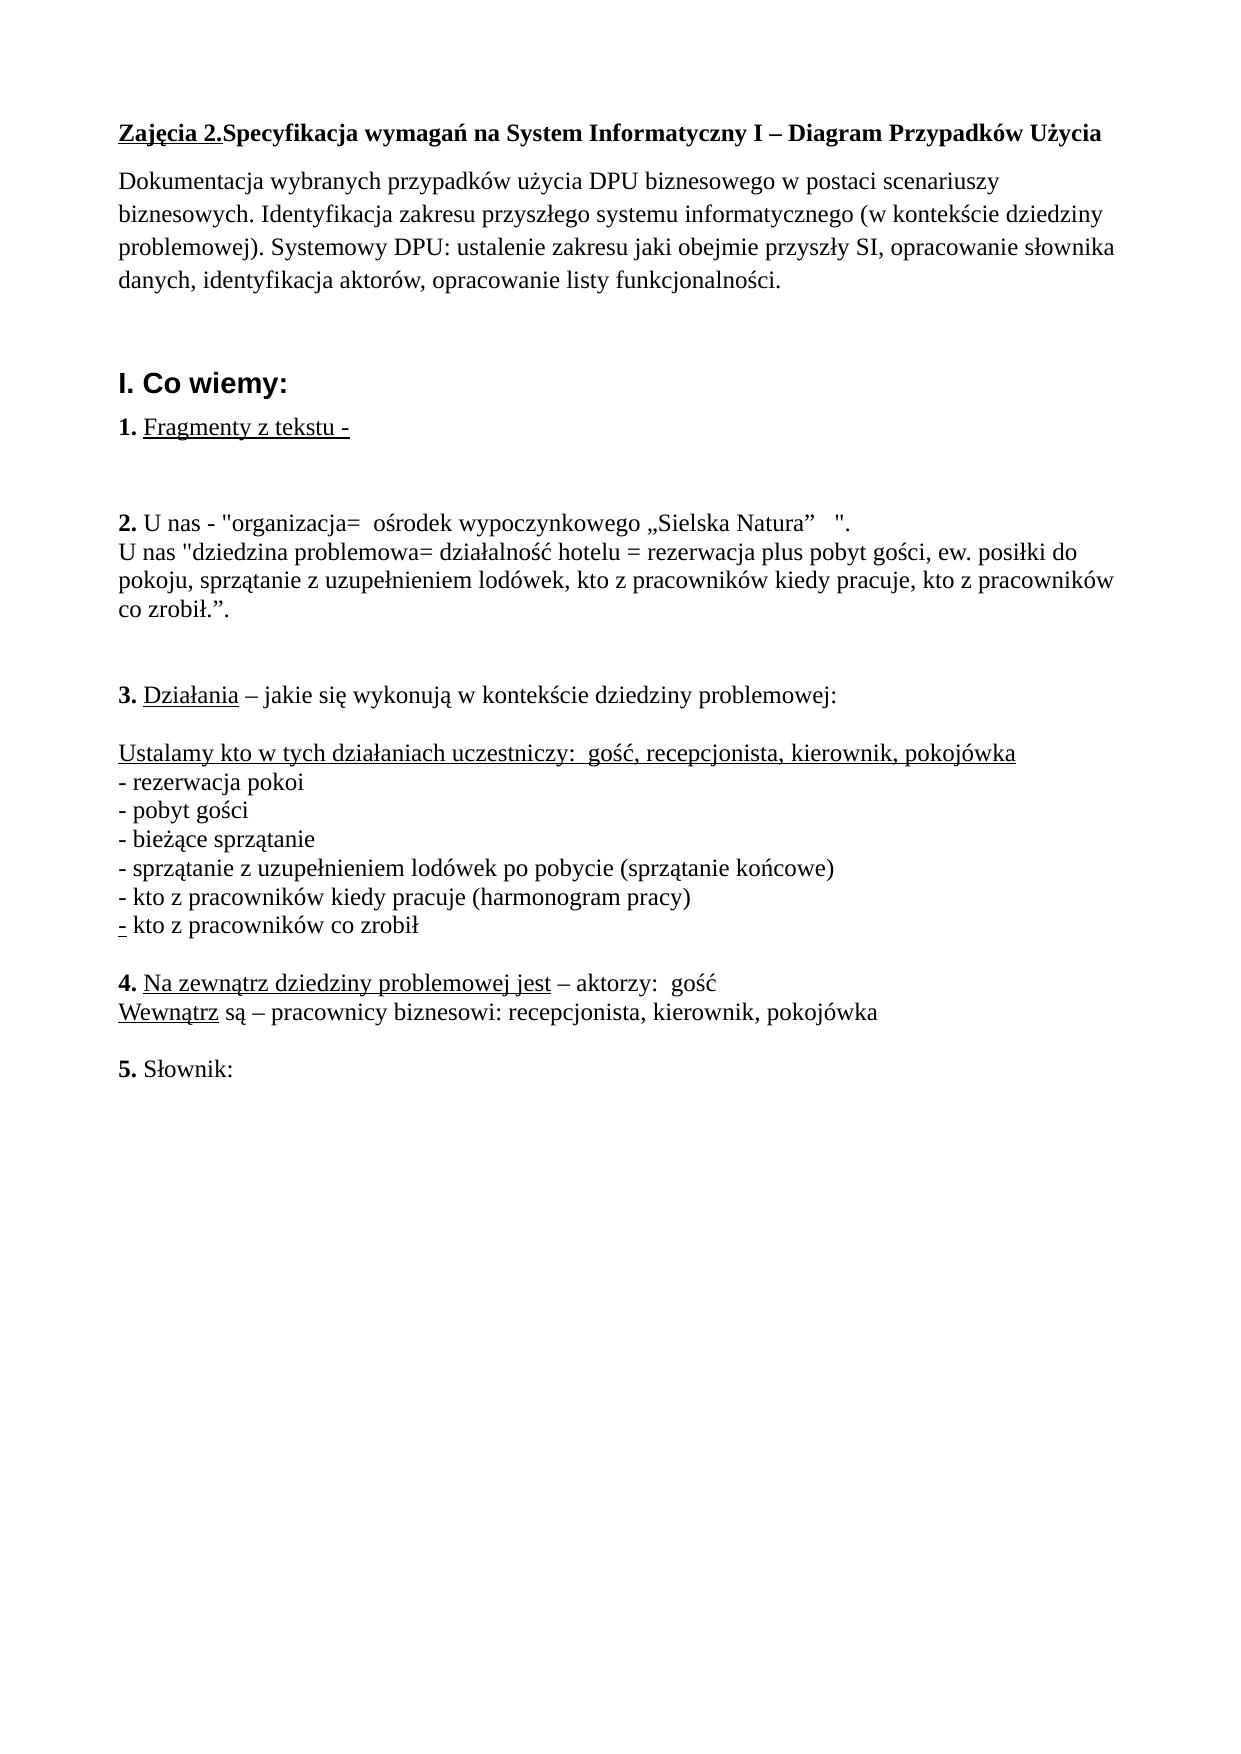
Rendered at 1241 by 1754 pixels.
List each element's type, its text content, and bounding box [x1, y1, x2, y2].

text - bieżące sprzątanie [118, 824, 1122, 853]
text 5. Słownik: [118, 1054, 1122, 1087]
text Dokumentacja wybranych przypadków użycia DPU biznesowego w postaci scenariuszy biznesowych. Identyfikacja zakresu przyszłego systemu informatycznego (w kontekście dziedziny problemowej). Systemowy DPU: ustalenie zakresu jaki obejmie przyszły SI, opracowanie słownika danych, identyfikacja aktorów, opracowanie listy funkcjonalności. [118, 166, 1122, 293]
text Wewnątrz są – pracownicy biznesowi: recepcjonista, kierownik, pokojówka [118, 997, 1122, 1026]
text Zajęcia 2.Specyfikacja wymagań na System Informatyczny I – Diagram Przypadków Użycia [118, 118, 1122, 147]
text Ustalamy kto w tych działaniach uczestniczy: gość, recepcjonista, kierownik, pokojówka [118, 738, 1122, 767]
text - kto z pracowników kiedy pracuje (harmonogram pracy) [118, 882, 1122, 911]
text - pobyt gości [118, 796, 1122, 824]
subtitle I. Co wiemy: [118, 366, 1122, 400]
text U nas "dziedzina problemowa= działalność hotelu = rezerwacja plus pobyt gości, ew. posiłki do pokoju, sprzątanie z uzupełnieniem lodówek, kto z pracowników kiedy pracuje, kto z pracowników co zrobił.”. [118, 537, 1122, 623]
text 2. U nas - "organizacja= ośrodek wypoczynkowego „Sielska Natura” ". [118, 508, 1122, 537]
text - sprzątanie z uzupełnieniem lodówek po pobycie (sprzątanie końcowe) [118, 853, 1122, 882]
text - rezerwacja pokoi [118, 767, 1122, 796]
text 4. Na zewnątrz dziedziny problemowej jest – aktorzy: gość [118, 968, 1122, 997]
text 3. Działania – jakie się wykonują w kontekście dziedziny problemowej: [118, 681, 1122, 709]
text 1. Fragmenty z tekstu - [118, 412, 1122, 441]
text - kto z pracowników co zrobił [118, 911, 1122, 939]
